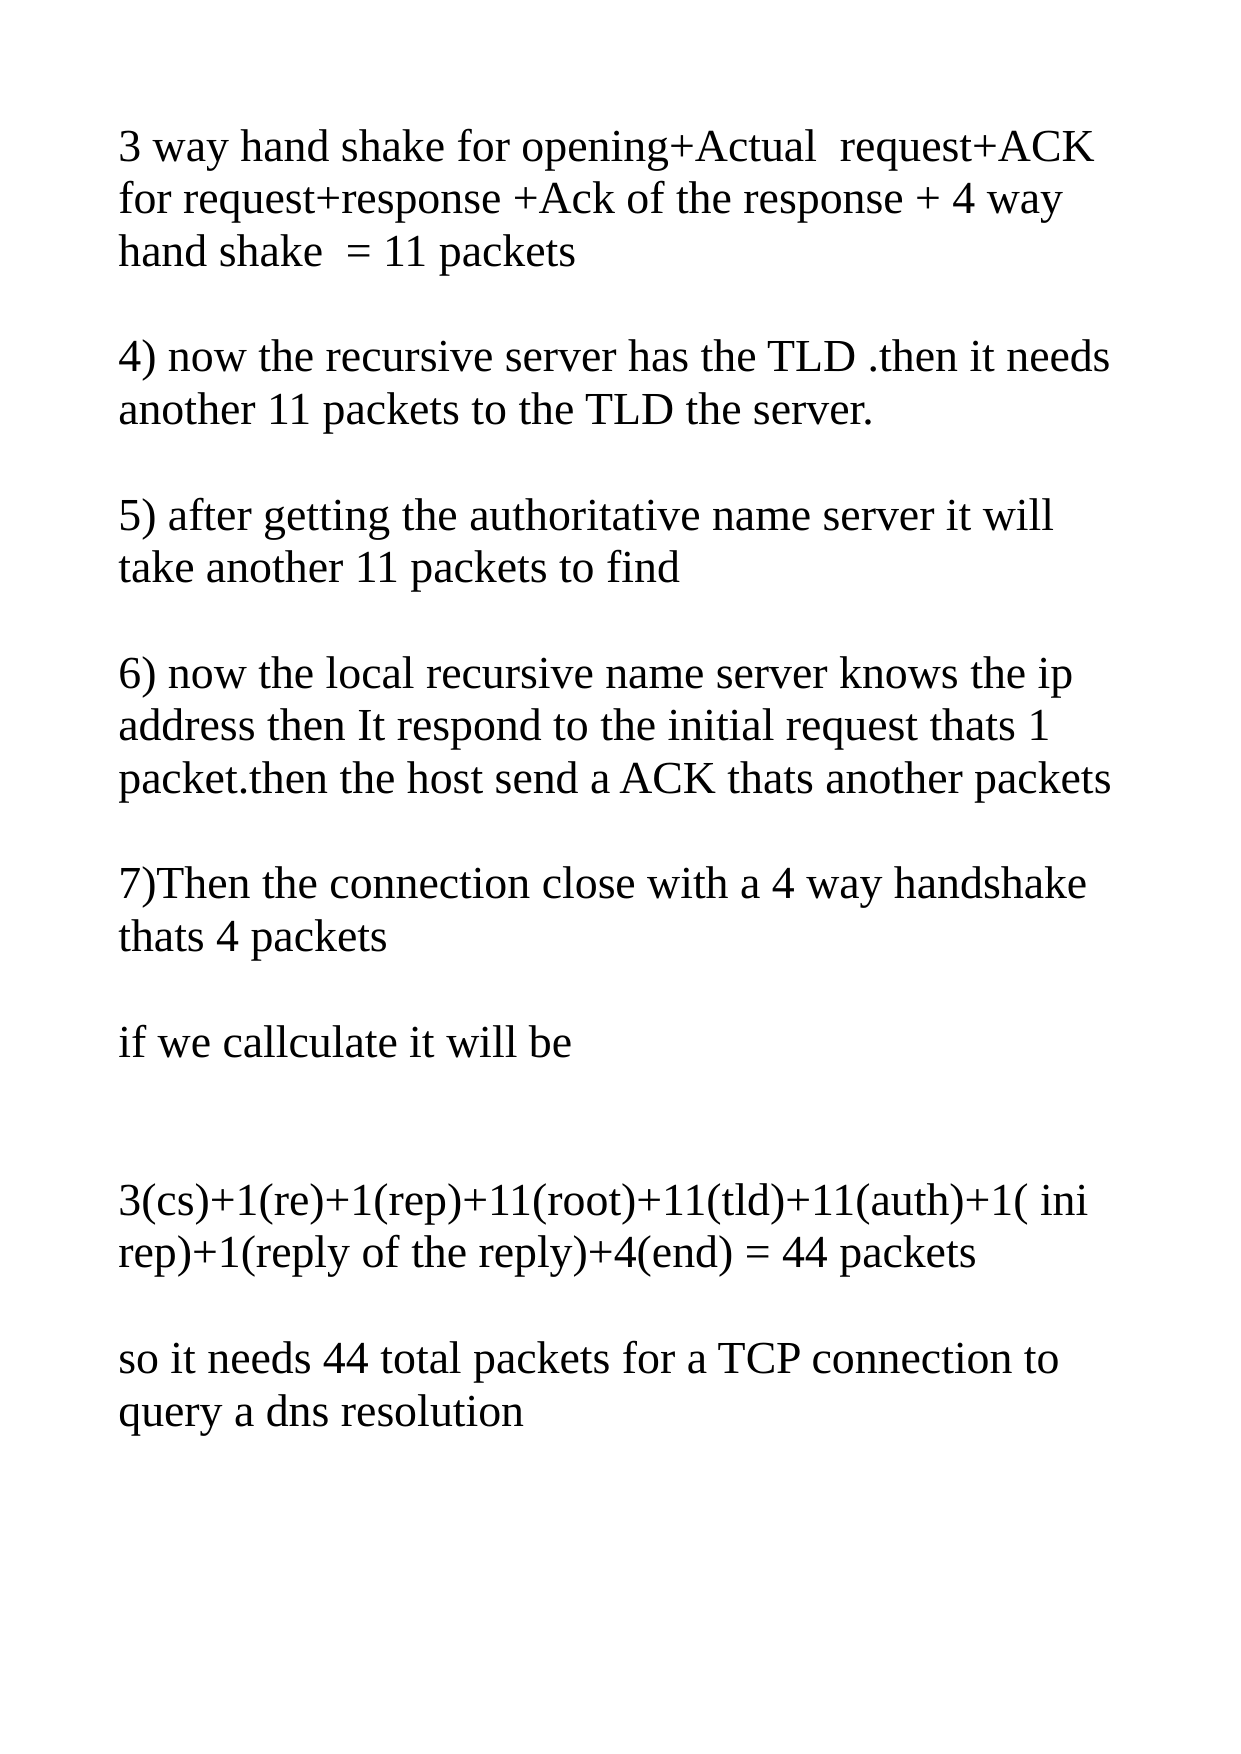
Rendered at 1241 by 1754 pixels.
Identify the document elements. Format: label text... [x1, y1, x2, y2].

text if we callculate it will be [118, 1014, 1122, 1067]
text 7)Then the connection close with a 4 way handshake thats 4 packets [118, 856, 1122, 961]
text 3(cs)+1(re)+1(rep)+11(root)+11(tld)+11(auth)+1( ini rep)+1(reply of the reply)+4(end) = 44 packets [118, 1172, 1122, 1278]
text 4) now the recursive server has the TLD .then it needs another 11 packets to the TLD the server. [118, 329, 1122, 434]
text 3 way hand shake for opening+Actual request+ACK for request+response +Ack of the response + 4 way hand shake = 11 packets [118, 118, 1122, 276]
text 5) after getting the authoritative name server it will take another 11 packets to find [118, 487, 1122, 592]
text so it needs 44 total packets for a TCP connection to query a dns resolution [118, 1330, 1122, 1436]
text 6) now the local recursive name server knows the ip address then It respond to the initial request thats 1 packet.then the host send a ACK thats another packets [118, 645, 1122, 803]
